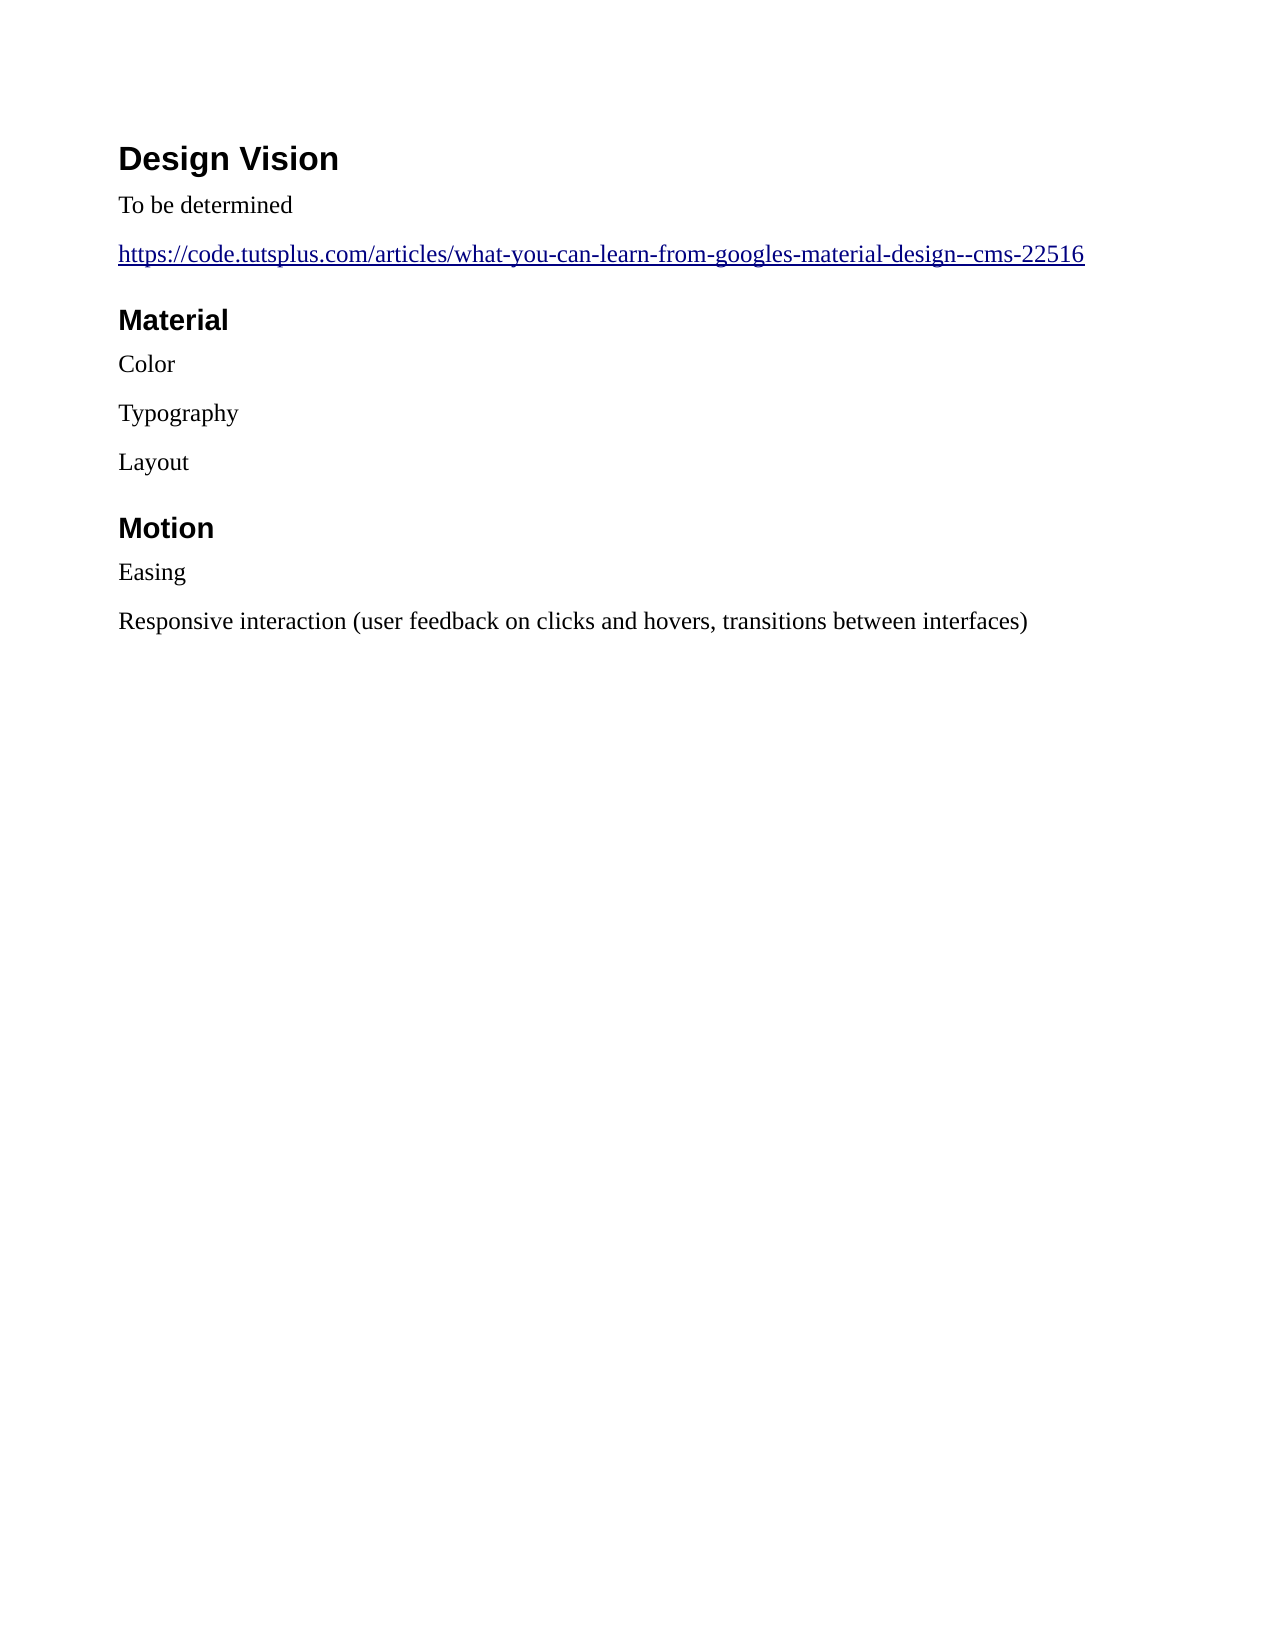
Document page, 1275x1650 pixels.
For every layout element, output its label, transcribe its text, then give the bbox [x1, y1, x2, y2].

text Typography [118, 398, 1157, 427]
text Color [118, 349, 1157, 378]
text To be determined [118, 190, 1157, 219]
subtitle Material [118, 303, 1157, 337]
subtitle Motion [118, 511, 1157, 544]
text https://code.tutsplus.com/articles/what-you-can-learn-from-googles-material-design--cms-22516 [118, 239, 1157, 268]
text Responsive interaction (user feedback on clicks and hovers, transitions between interfaces) [118, 606, 1157, 635]
text Easing [118, 557, 1157, 586]
subtitle Design Vision [118, 139, 1157, 178]
text Layout [118, 447, 1157, 476]
